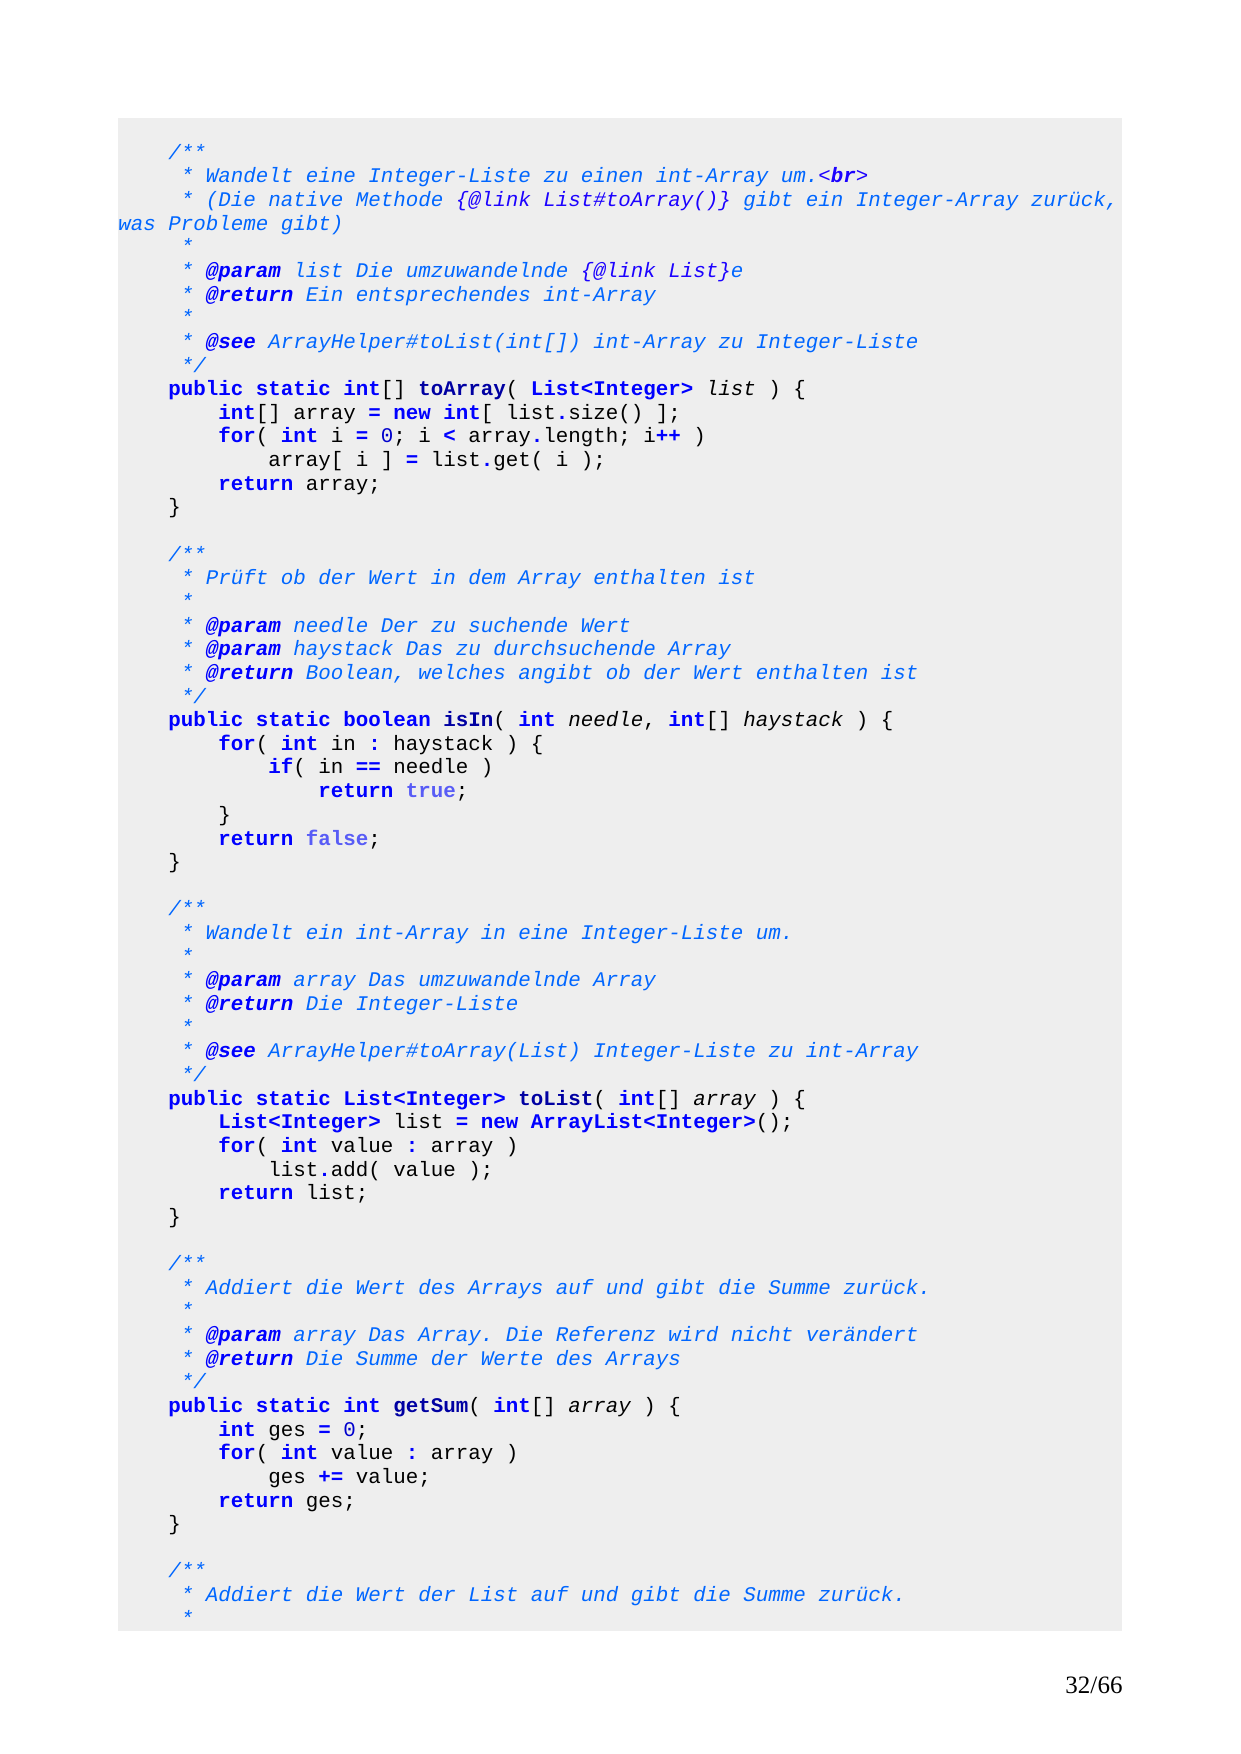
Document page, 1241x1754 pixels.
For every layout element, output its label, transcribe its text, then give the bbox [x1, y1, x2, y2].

text for( int value : array ) [118, 1135, 1122, 1158]
text return array; [118, 473, 1122, 496]
text */ [118, 1371, 1122, 1395]
text return false; [118, 827, 1122, 851]
text * [118, 946, 1122, 969]
text /** [118, 1253, 1122, 1277]
text * [118, 591, 1122, 615]
text * Addiert die Wert der List auf und gibt die Summe zurück. [118, 1584, 1122, 1608]
text for( int i = 0; i < array.length; i++ ) [118, 426, 1122, 449]
text * [118, 1300, 1122, 1324]
text * [118, 1608, 1122, 1631]
text * Addiert die Wert des Arrays auf und gibt die Summe zurück. [118, 1277, 1122, 1300]
text * @param haystack Das zu durchsuchende Array [118, 638, 1122, 662]
text * Wandelt ein int-Array in eine Integer-Liste um. [118, 922, 1122, 946]
text int[] array = new int[ list.size() ]; [118, 402, 1122, 426]
text } [118, 1206, 1122, 1229]
text * [118, 307, 1122, 331]
text */ [118, 686, 1122, 709]
text * [118, 236, 1122, 260]
text return true; [118, 780, 1122, 804]
text * @return Boolean, welches angibt ob der Wert enthalten ist [118, 662, 1122, 686]
text * Prüft ob der Wert in dem Array enthalten ist [118, 567, 1122, 591]
text for( int value : array ) [118, 1442, 1122, 1466]
text * @return Die Integer-Liste [118, 993, 1122, 1017]
text int ges = 0; [118, 1419, 1122, 1442]
text public static int getSum( int[] array ) { [118, 1395, 1122, 1419]
text * @param array Das umzuwandelnde Array [118, 969, 1122, 993]
text * @see ArrayHelper#toList(int[]) int-Array zu Integer-Liste [118, 331, 1122, 354]
text * @param list Die umzuwandelnde {@link List}e [118, 260, 1122, 284]
text * @return Die Summe der Werte des Arrays [118, 1348, 1122, 1371]
text * (Die native Methode {@link List#toArray()} gibt ein Integer-Array zurück, was Probleme gibt) [118, 189, 1122, 236]
text list.add( value ); [118, 1158, 1122, 1182]
text public static List<Integer> toList( int[] array ) { [118, 1088, 1122, 1111]
text public static int[] toArray( List<Integer> list ) { [118, 378, 1122, 402]
text * Wandelt eine Integer-Liste zu einen int-Array um.<br> [118, 165, 1122, 189]
text /** [118, 1561, 1122, 1584]
text /** [118, 544, 1122, 567]
text * @return Ein entsprechendes int-Array [118, 284, 1122, 307]
text */ [118, 1064, 1122, 1088]
text return list; [118, 1182, 1122, 1206]
text return ges; [118, 1489, 1122, 1513]
text List<Integer> list = new ArrayList<Integer>(); [118, 1111, 1122, 1135]
text array[ i ] = list.get( i ); [118, 449, 1122, 473]
text public static boolean isIn( int needle, int[] haystack ) { [118, 709, 1122, 733]
text */ [118, 354, 1122, 378]
text * @see ArrayHelper#toArray(List) Integer-Liste zu int-Array [118, 1040, 1122, 1064]
text } [118, 804, 1122, 827]
text * @param array Das Array. Die Referenz wird nicht verändert [118, 1324, 1122, 1348]
text for( int in : haystack ) { [118, 733, 1122, 757]
text if( in == needle ) [118, 757, 1122, 780]
text /** [118, 142, 1122, 165]
text } [118, 851, 1122, 875]
text * @param needle Der zu suchende Wert [118, 615, 1122, 638]
text } [118, 496, 1122, 520]
text ges += value; [118, 1466, 1122, 1489]
text } [118, 1513, 1122, 1537]
text /** [118, 898, 1122, 922]
text * [118, 1017, 1122, 1040]
